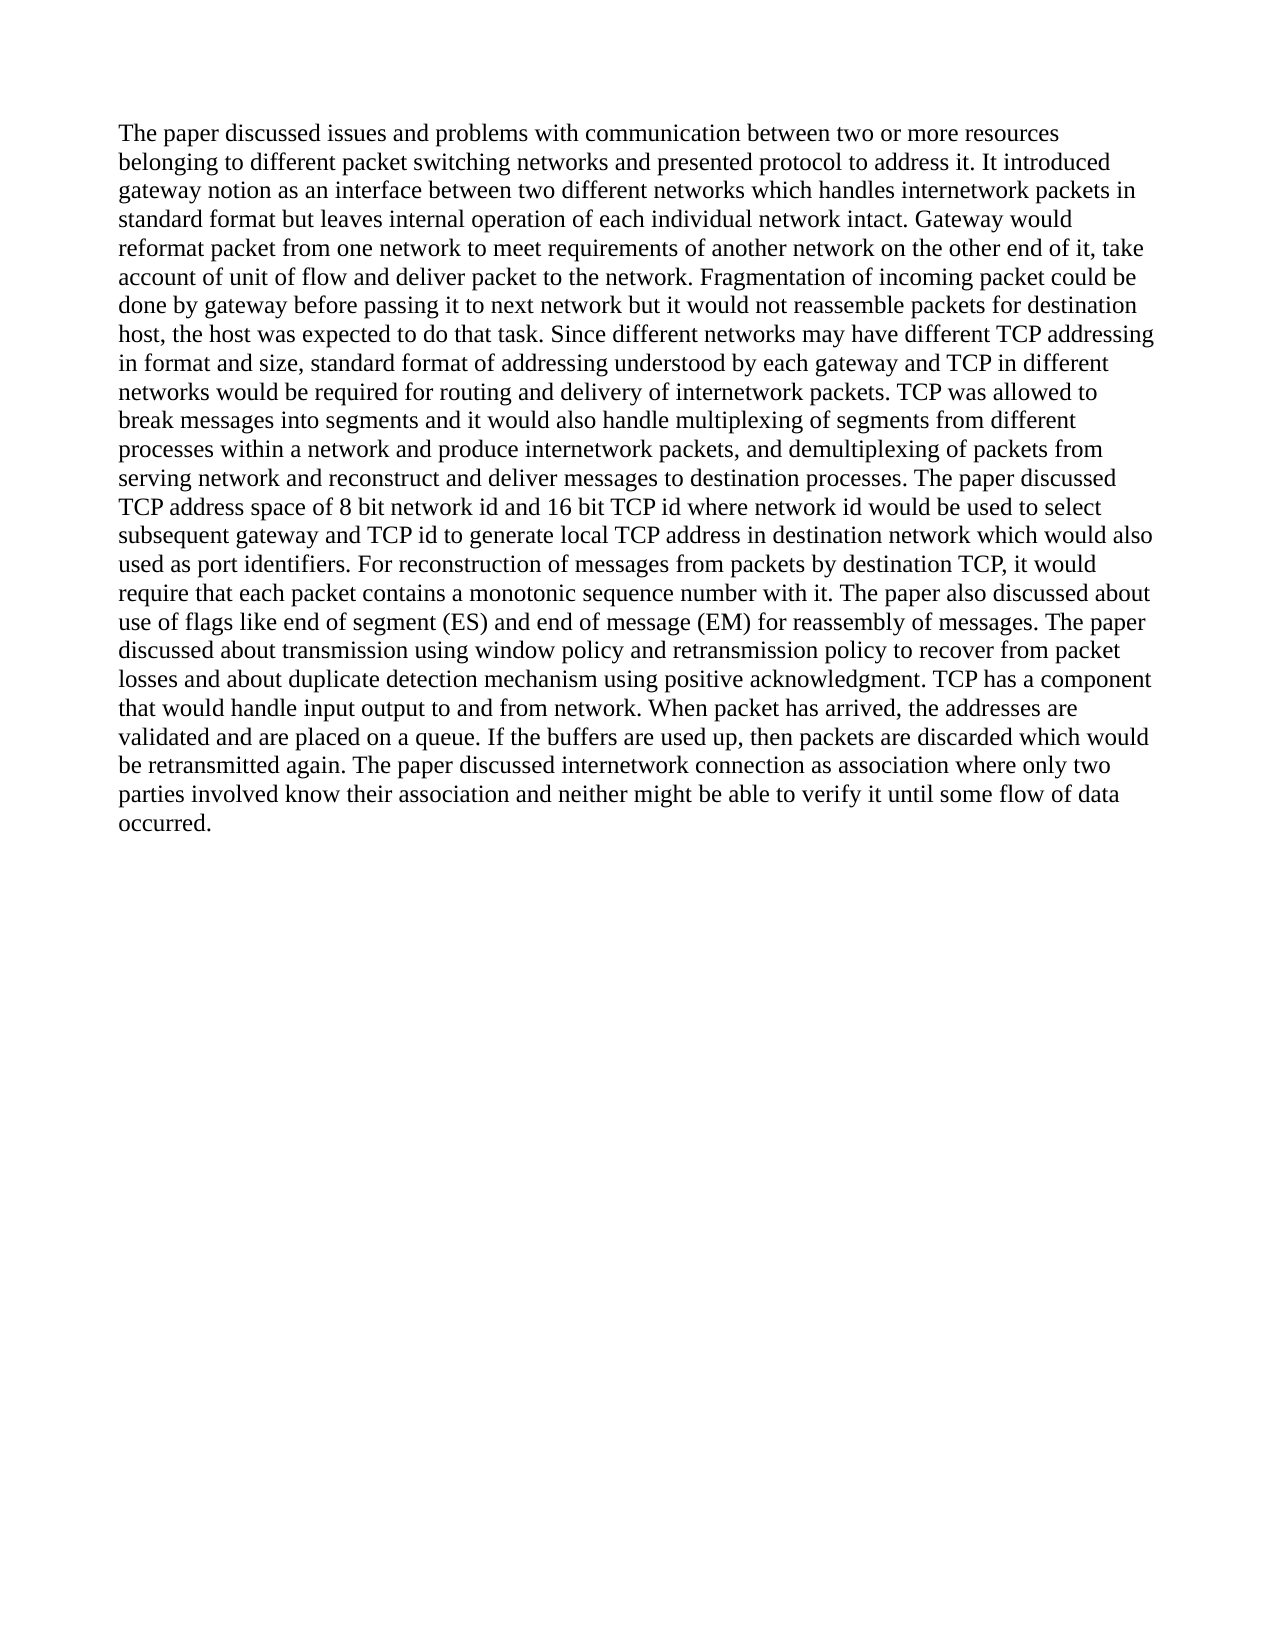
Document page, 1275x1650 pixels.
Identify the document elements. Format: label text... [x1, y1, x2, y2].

text The paper discussed issues and problems with communication between two or more resources belonging to different packet switching networks and presented protocol to address it. It introduced gateway notion as an interface between two different networks which handles internetwork packets in standard format but leaves internal operation of each individual network intact. Gateway would reformat packet from one network to meet requirements of another network on the other end of it, take account of unit of flow and deliver packet to the network. Fragmentation of incoming packet could be done by gateway before passing it to next network but it would not reassemble packets for destination host, the host was expected to do that task. Since different networks may have different TCP addressing in format and size, standard format of addressing understood by each gateway and TCP in different networks would be required for routing and delivery of internetwork packets. TCP was allowed to break messages into segments and it would also handle multiplexing of segments from different processes within a network and produce internetwork packets, and demultiplexing of packets from serving network and reconstruct and deliver messages to destination processes. The paper discussed TCP address space of 8 bit network id and 16 bit TCP id where network id would be used to select subsequent gateway and TCP id to generate local TCP address in destination network which would also used as port identifiers. For reconstruction of messages from packets by destination TCP, it would require that each packet contains a monotonic sequence number with it. The paper also discussed about use of flags like end of segment (ES) and end of message (EM) for reassembly of messages. The paper discussed about transmission using window policy and retransmission policy to recover from packet losses and about duplicate detection mechanism using positive acknowledgment. TCP has a component that would handle input output to and from network. When packet has arrived, the addresses are validated and are placed on a queue. If the buffers are used up, then packets are discarded which would be retransmitted again. The paper discussed internetwork connection as association where only two parties involved know their association and neither might be able to verify it until some flow of data occurred. [118, 118, 1157, 837]
